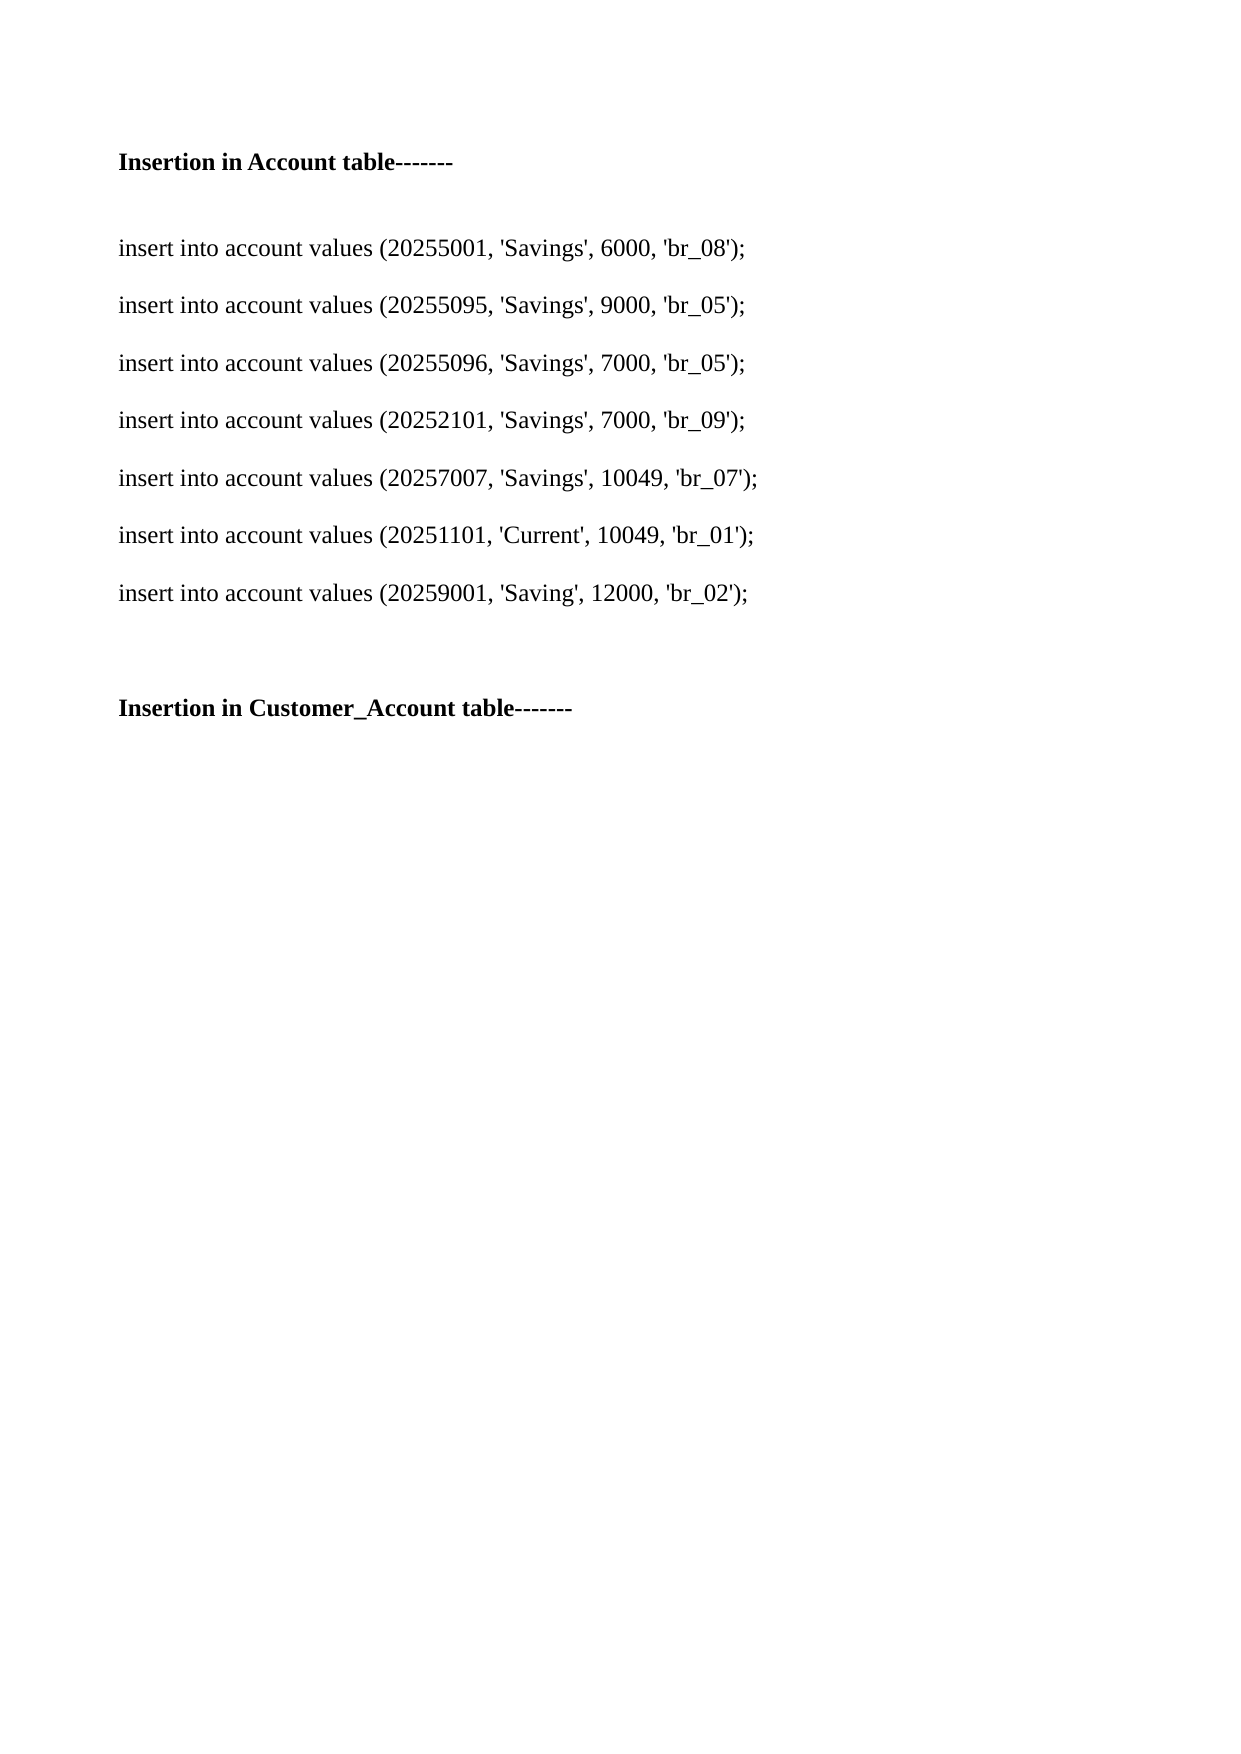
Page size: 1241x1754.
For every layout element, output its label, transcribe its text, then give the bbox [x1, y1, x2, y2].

text insert into account values (20252101, 'Savings', 7000, 'br_09'); [118, 406, 1122, 434]
text insert into account values (20251101, 'Current', 10049, 'br_01'); [118, 521, 1122, 549]
text Insertion in Customer_Account table------- [118, 693, 1122, 722]
text Insertion in Account table------- [118, 147, 1122, 176]
text insert into account values (20255096, 'Savings', 7000, 'br_05'); [118, 348, 1122, 377]
text insert into account values (20259001, 'Saving', 12000, 'br_02'); [118, 578, 1122, 607]
text insert into account values (20257007, 'Savings', 10049, 'br_07'); [118, 463, 1122, 492]
text insert into account values (20255095, 'Savings', 9000, 'br_05'); [118, 291, 1122, 319]
text insert into account values (20255001, 'Savings', 6000, 'br_08'); [118, 233, 1122, 262]
